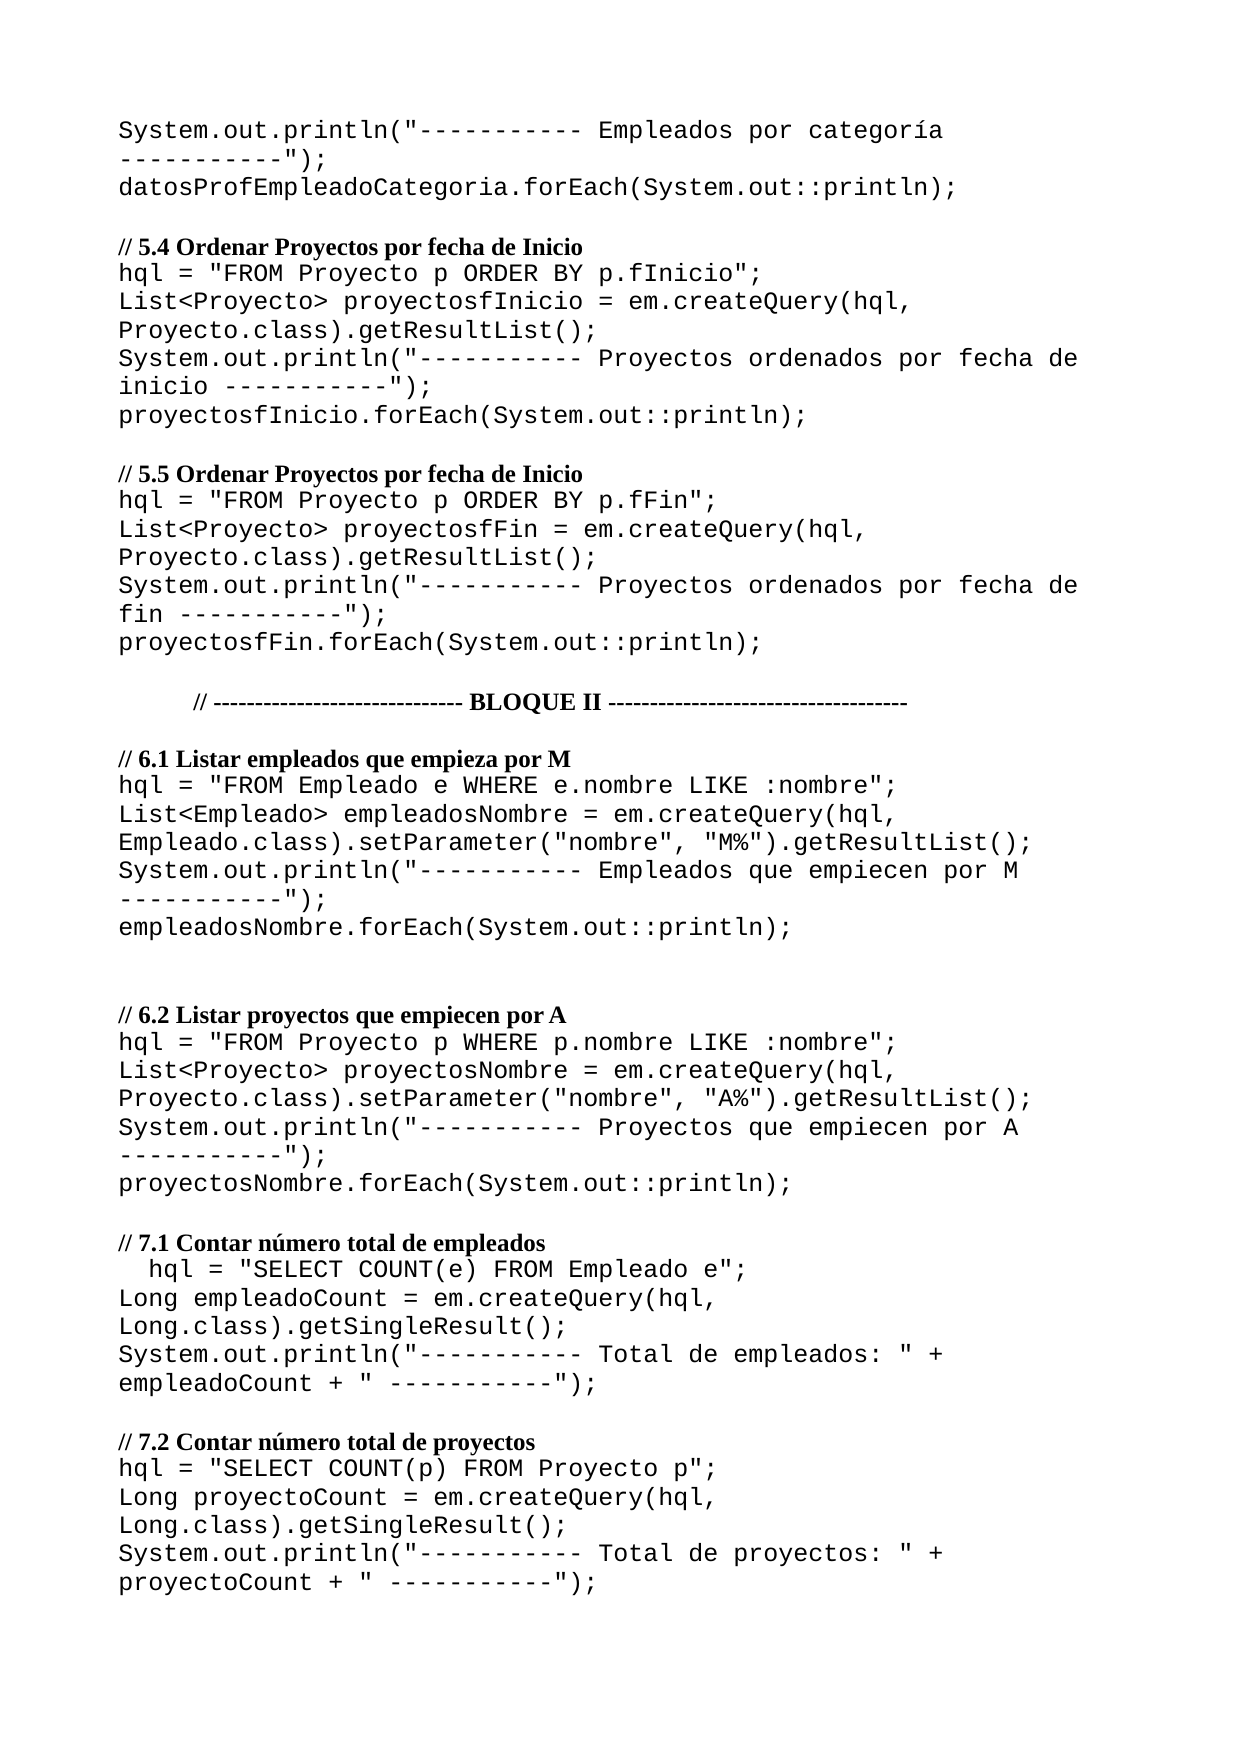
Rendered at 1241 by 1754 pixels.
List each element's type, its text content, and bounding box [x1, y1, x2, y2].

text // 6.1 Listar empleados que empieza por M [118, 744, 1122, 773]
text // 6.2 Listar proyectos que empiecen por A [118, 1001, 1122, 1029]
text hql = "FROM Proyecto p ORDER BY p.fInicio"; [118, 261, 1122, 289]
text hql = "FROM Proyecto p ORDER BY p.fFin"; [118, 488, 1122, 516]
text hql = "SELECT COUNT(p) FROM Proyecto p"; [118, 1456, 1122, 1484]
text hql = "SELECT COUNT(e) FROM Empleado e"; [118, 1257, 1122, 1285]
text proyectosNombre.forEach(System.out::println); [118, 1171, 1122, 1199]
text // 7.1 Contar número total de empleados [118, 1228, 1122, 1257]
text System.out.println("----------- Proyectos que empiecen por A -----------"); [118, 1114, 1122, 1171]
text datosProfEmpleadoCategoria.forEach(System.out::println); [118, 175, 1122, 203]
text // 5.5 Ordenar Proyectos por fecha de Inicio [118, 459, 1122, 488]
text List<Proyecto> proyectosNombre = em.createQuery(hql, Proyecto.class).setParameter("nombre", "A%").getResultList(); [118, 1058, 1122, 1114]
text System.out.println("----------- Total de proyectos: " + proyectoCount + " -----------"); [118, 1541, 1122, 1598]
text System.out.println("----------- Empleados que empiecen por M -----------"); [118, 858, 1122, 915]
text Long proyectoCount = em.createQuery(hql, Long.class).getSingleResult(); [118, 1484, 1122, 1541]
text // ------------------------------ BLOQUE II ------------------------------------ [118, 687, 1122, 716]
text System.out.println("----------- Total de empleados: " + empleadoCount + " -----------"); [118, 1342, 1122, 1398]
text hql = "FROM Proyecto p WHERE p.nombre LIKE :nombre"; [118, 1029, 1122, 1058]
text System.out.println("----------- Proyectos ordenados por fecha de fin -----------"); [118, 573, 1122, 630]
text proyectosfInicio.forEach(System.out::println); [118, 402, 1122, 431]
text hql = "FROM Empleado e WHERE e.nombre LIKE :nombre"; [118, 773, 1122, 801]
text List<Empleado> empleadosNombre = em.createQuery(hql, Empleado.class).setParameter("nombre", "M%").getResultList(); [118, 801, 1122, 858]
text proyectosfFin.forEach(System.out::println); [118, 630, 1122, 658]
text // 5.4 Ordenar Proyectos por fecha de Inicio [118, 232, 1122, 261]
text // 7.2 Contar número total de proyectos [118, 1427, 1122, 1456]
text System.out.println("----------- Proyectos ordenados por fecha de inicio -----------"); [118, 346, 1122, 402]
text System.out.println("----------- Empleados por categoría -----------"); [118, 118, 1122, 175]
text List<Proyecto> proyectosfInicio = em.createQuery(hql, Proyecto.class).getResultList(); [118, 289, 1122, 346]
text Long empleadoCount = em.createQuery(hql, Long.class).getSingleResult(); [118, 1285, 1122, 1342]
text empleadosNombre.forEach(System.out::println); [118, 915, 1122, 943]
text List<Proyecto> proyectosfFin = em.createQuery(hql, Proyecto.class).getResultList(); [118, 516, 1122, 573]
